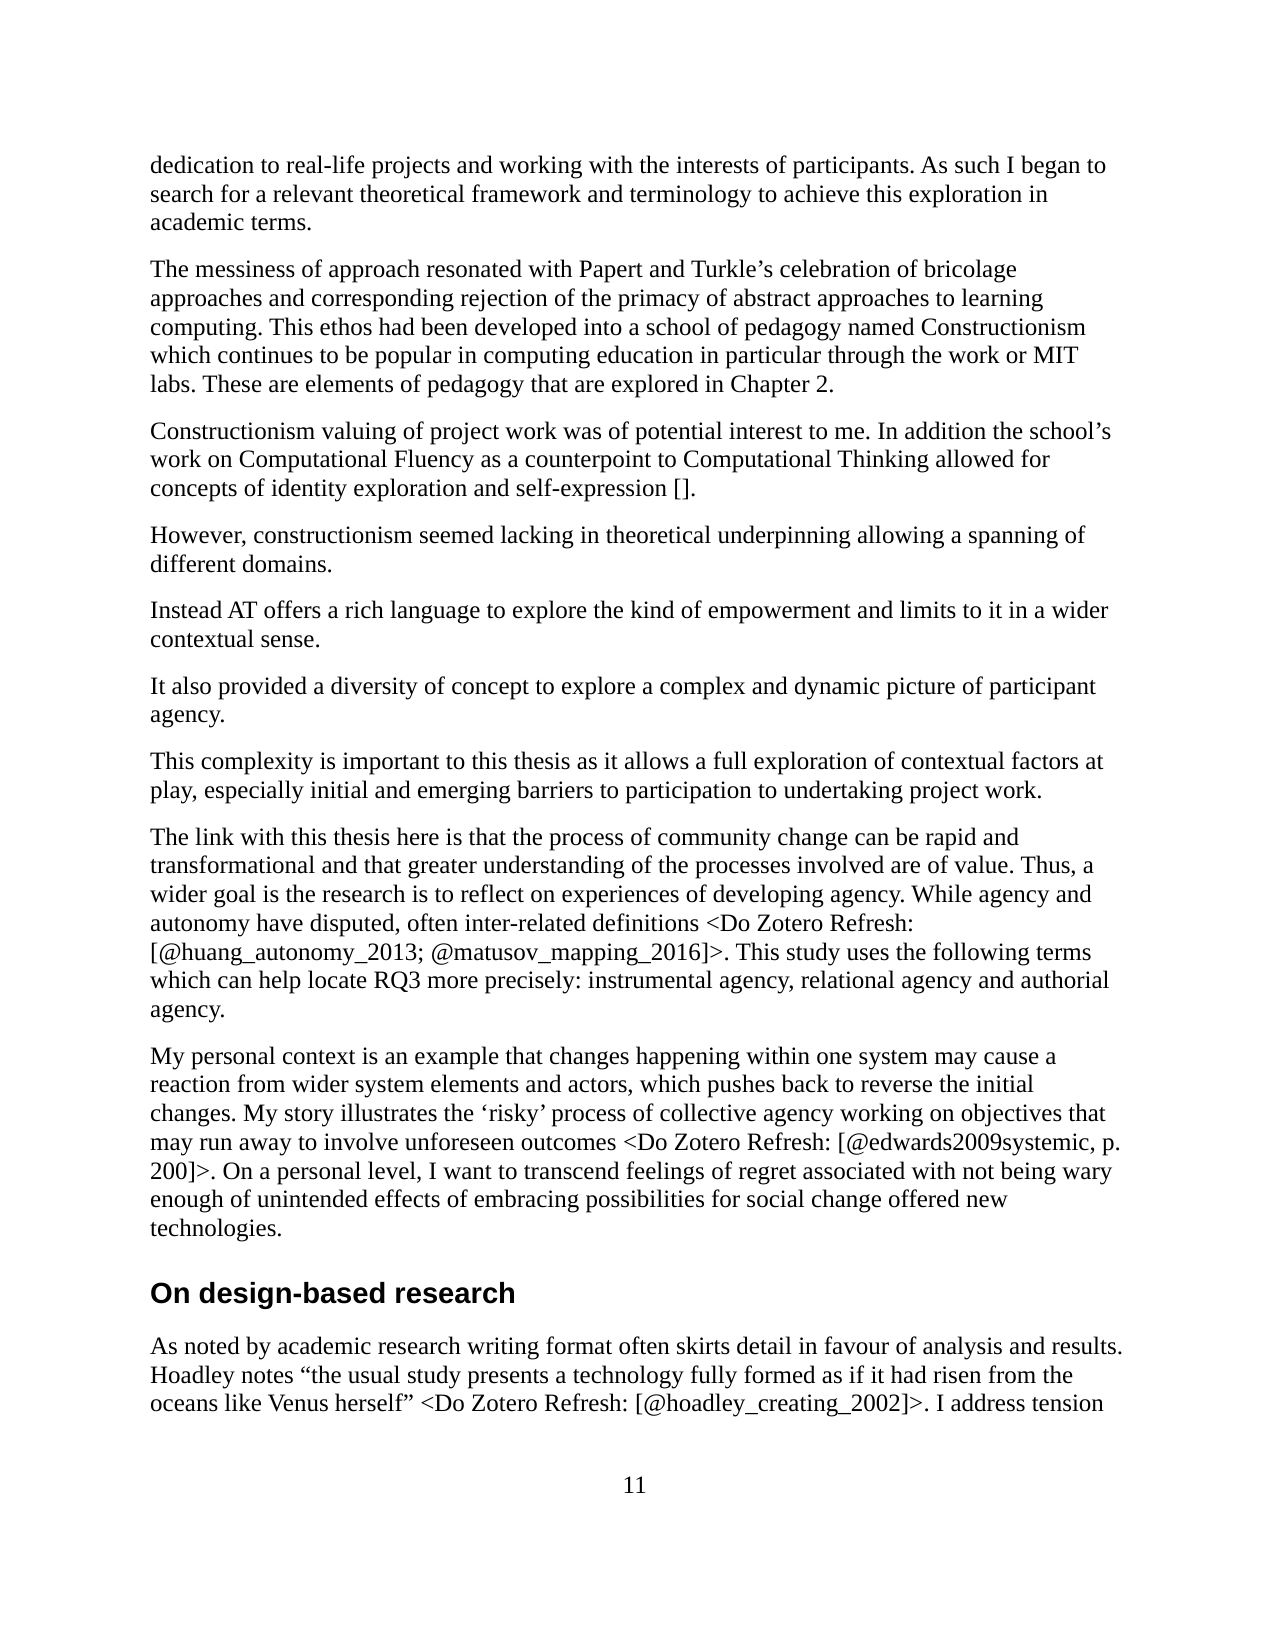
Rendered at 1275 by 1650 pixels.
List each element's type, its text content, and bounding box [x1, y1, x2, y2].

text Instead AT offers a rich language to explore the kind of empowerment and limits to it in a wider contextual sense. [150, 595, 1125, 653]
text The messiness of approach resonated with Papert and Turkle’s celebration of bricolage approaches and corresponding rejection of the primacy of abstract approaches to learning computing. This ethos had been developed into a school of pedagogy named Constructionism which continues to be popular in computing education in particular through the work or MIT labs. These are elements of pedagogy that are explored in Chapter 2. [150, 254, 1125, 398]
text This complexity is important to this thesis as it allows a full exploration of contextual factors at play, especially initial and emerging barriers to participation to undertaking project work. [150, 746, 1125, 804]
text However, constructionism seemed lacking in theoretical underpinning allowing a spanning of different domains. [150, 520, 1125, 577]
text My personal context is an example that changes happening within one system may cause a reaction from wider system elements and actors, which pushes back to reverse the initial changes. My story illustrates the ‘risky’ process of collective agency working on objectives that may run away to involve unforeseen outcomes <Do Zotero Refresh: [@edwards2009systemic, p. 200]>. On a personal level, I want to transcend feelings of regret associated with not being wary enough of unintended effects of embracing possibilities for social change offered new technologies. [150, 1041, 1125, 1242]
text As noted by academic research writing format often skirts detail in favour of analysis and results. Hoadley notes “the usual study presents a technology fully formed as if it had risen from the oceans like Venus herself” <Do Zotero Refresh: [@hoadley_creating_2002]>. I address tension [150, 1331, 1125, 1417]
text Constructionism valuing of project work was of potential interest to me. In addition the school’s work on Computational Fluency as a counterpoint to Computational Thinking allowed for concepts of identity exploration and self-expression []. [150, 416, 1125, 502]
text The link with this thesis here is that the process of community change can be rapid and transformational and that greater understanding of the processes involved are of value. Thus, a wider goal is the research is to reflect on experiences of developing agency. While agency and autonomy have disputed, often inter-related definitions <Do Zotero Refresh: [@huang_autonomy_2013; @matusov_mapping_2016]>. This study uses the following terms which can help locate RQ3 more precisely: instrumental agency, relational agency and authorial agency. [150, 822, 1125, 1023]
text dedication to real-life projects and working with the interests of participants. As such I began to search for a relevant theoretical framework and terminology to achieve this exploration in academic terms. [150, 150, 1125, 236]
subtitle On design-based research [150, 1276, 1125, 1309]
text It also provided a diversity of concept to explore a complex and dynamic picture of participant agency. [150, 671, 1125, 728]
